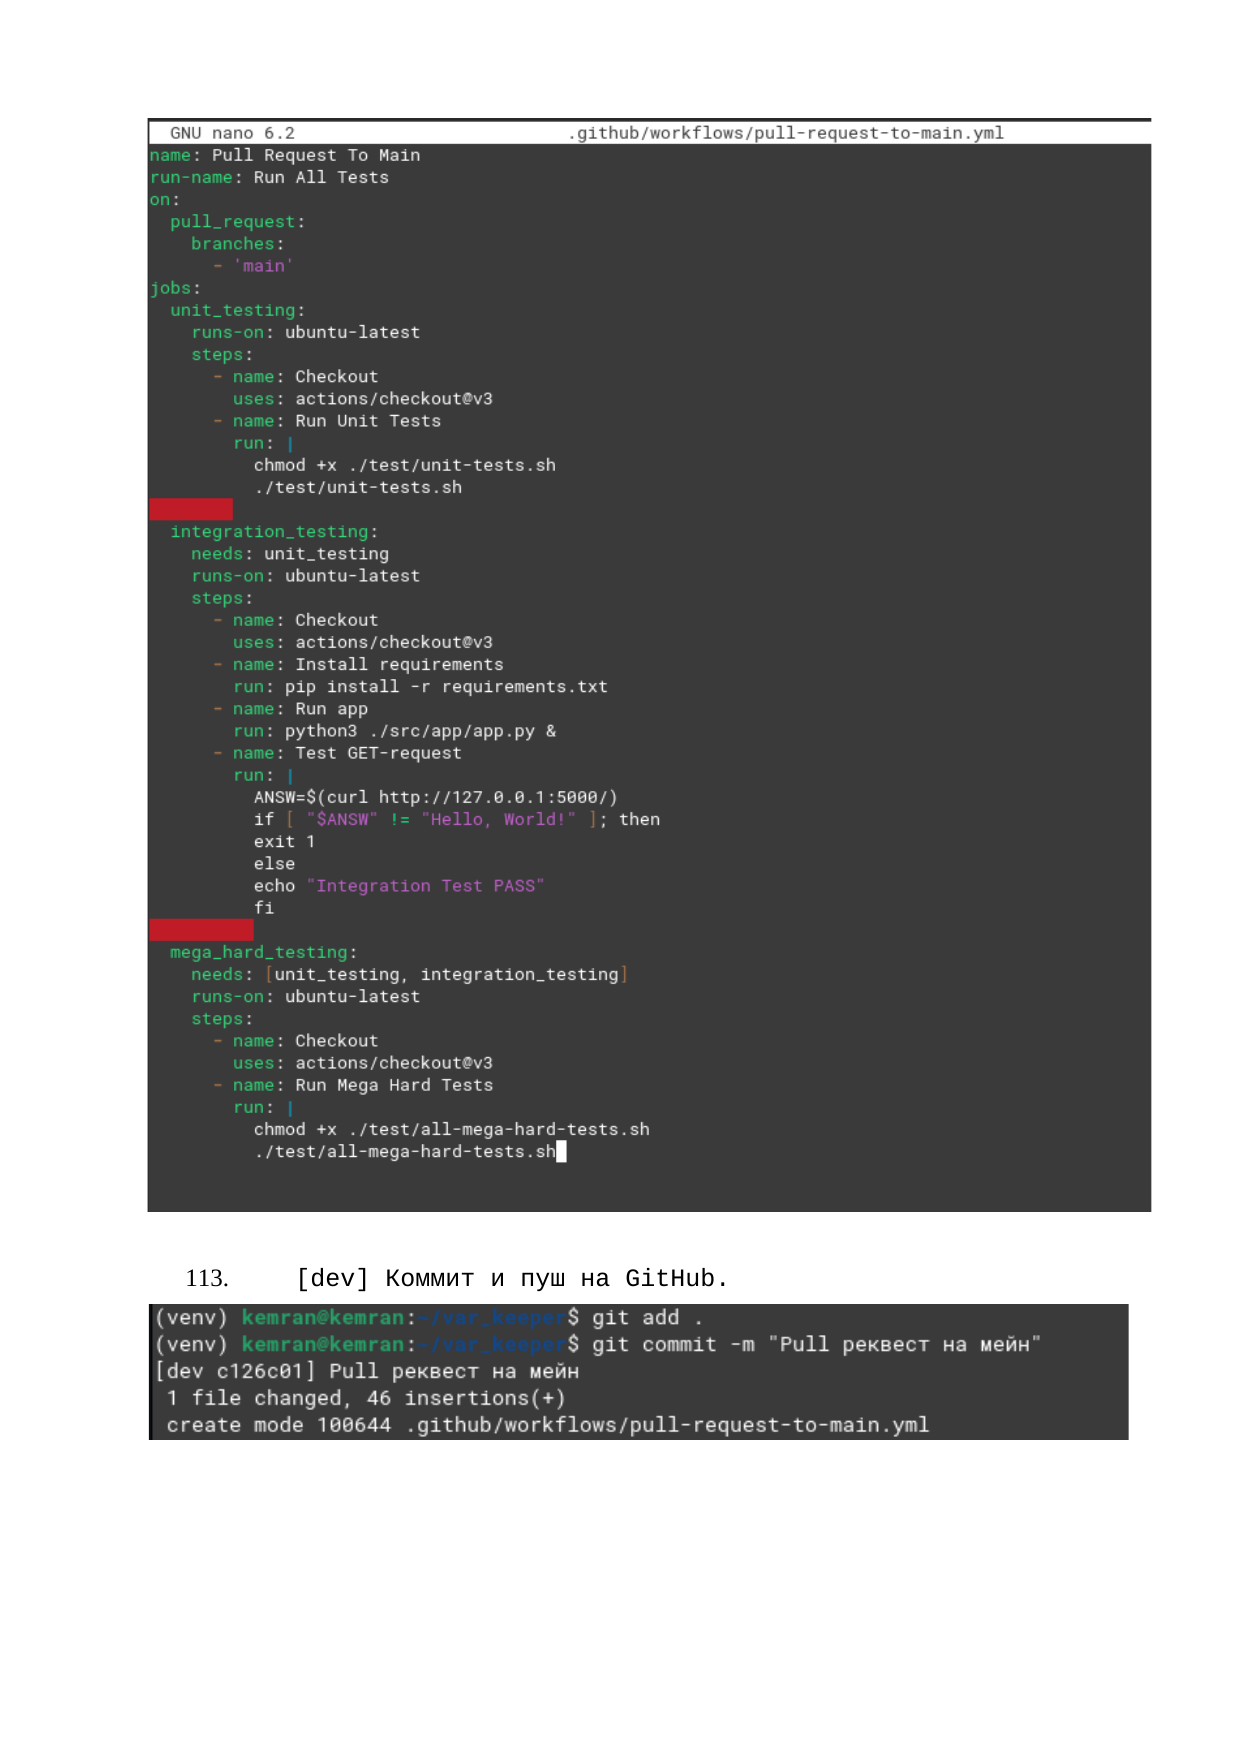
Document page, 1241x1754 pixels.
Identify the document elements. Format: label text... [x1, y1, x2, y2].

picture [148, 1304, 1129, 1440]
list [dev] Коммит и пуш на GitHub. [185, 1263, 1152, 1294]
picture [147, 118, 1152, 1212]
